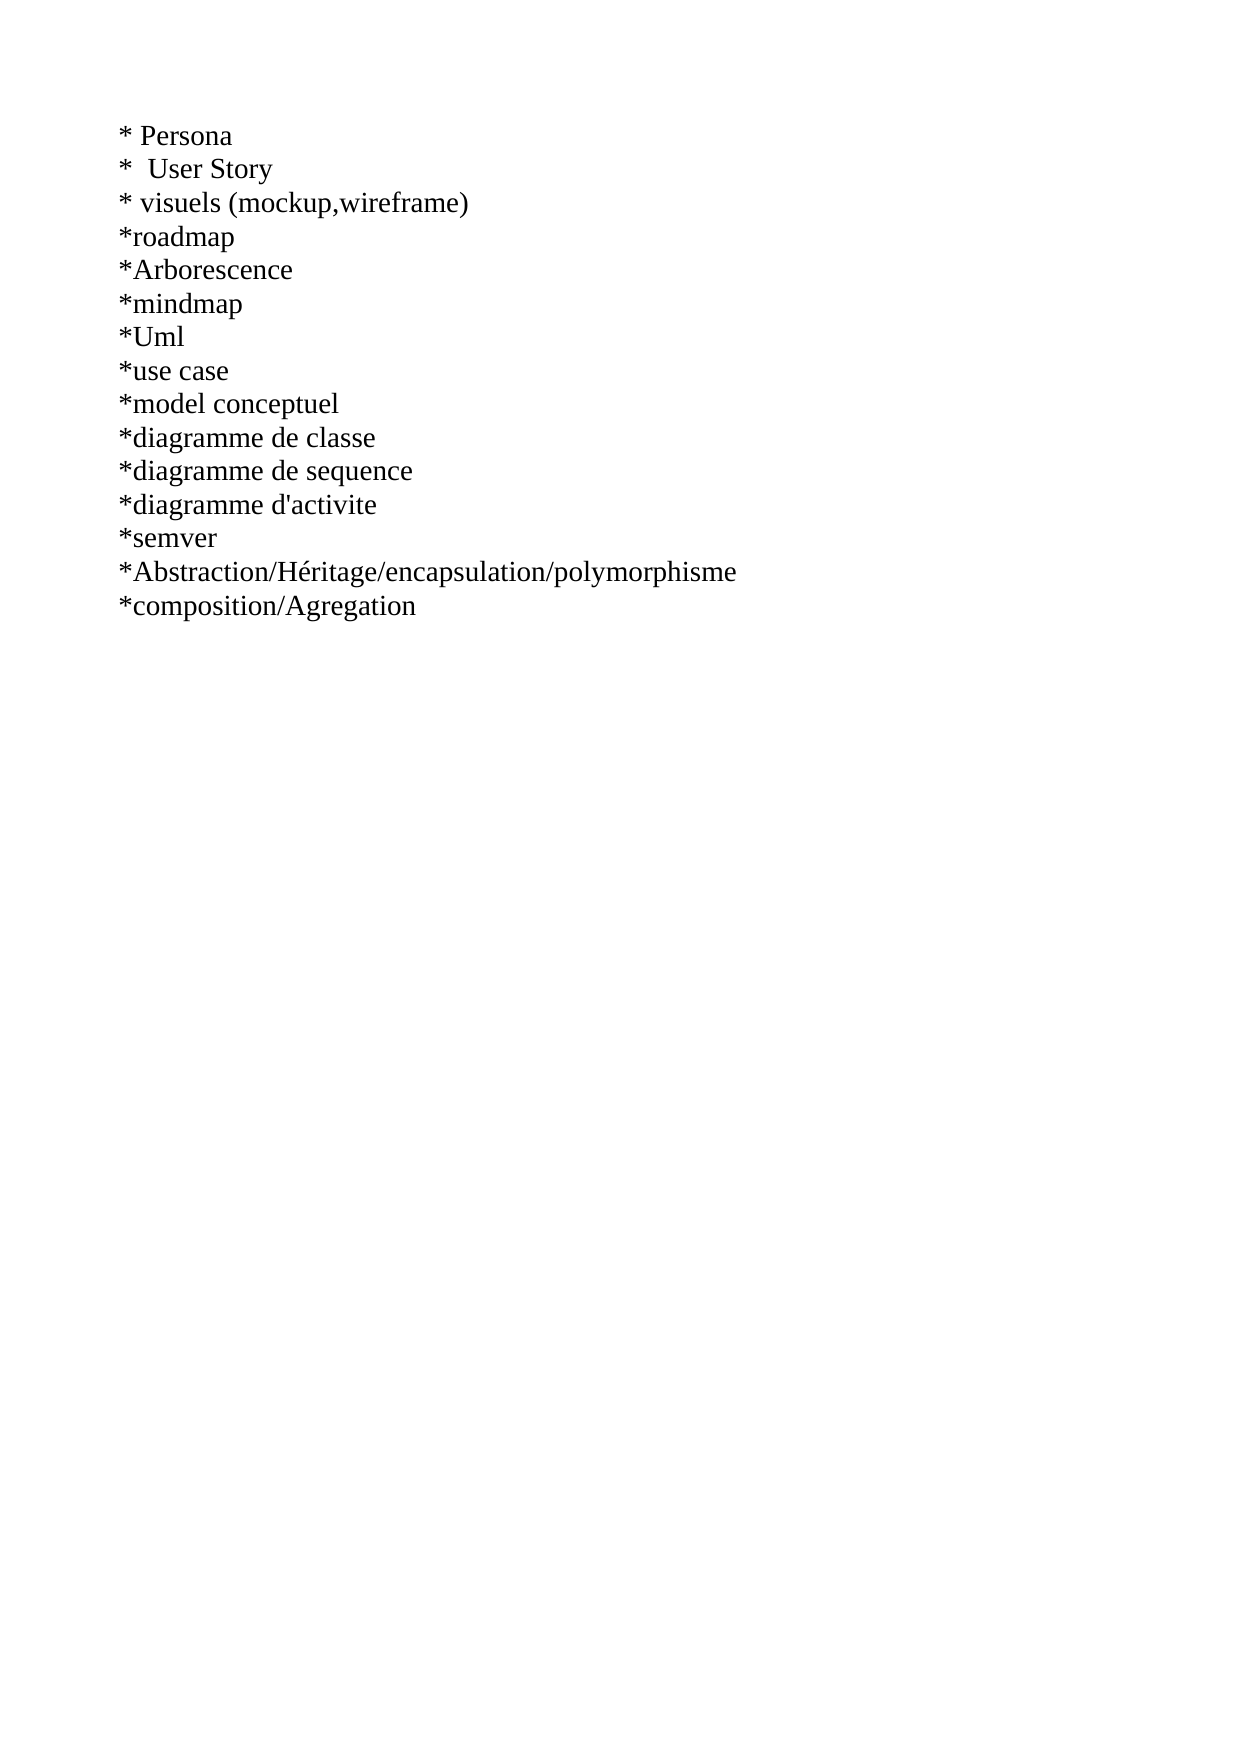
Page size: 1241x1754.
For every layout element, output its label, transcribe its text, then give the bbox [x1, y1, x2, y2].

text *mindmap [118, 286, 1122, 319]
text *Abstraction/Héritage/encapsulation/polymorphisme [118, 554, 1122, 588]
text *Uml [118, 319, 1122, 353]
text *composition/Agregation [118, 588, 1122, 621]
text *model conceptuel [118, 386, 1122, 420]
text * User Story [118, 152, 1122, 185]
text *roadmap [118, 219, 1122, 252]
text * visuels (mockup,wireframe) [118, 185, 1122, 219]
text *diagramme de classe [118, 420, 1122, 453]
text *diagramme de sequence [118, 453, 1122, 487]
text *use case [118, 353, 1122, 386]
text * Persona [118, 118, 1122, 152]
text *semver [118, 521, 1122, 554]
text *Arborescence [118, 252, 1122, 286]
text *diagramme d'activite [118, 487, 1122, 521]
